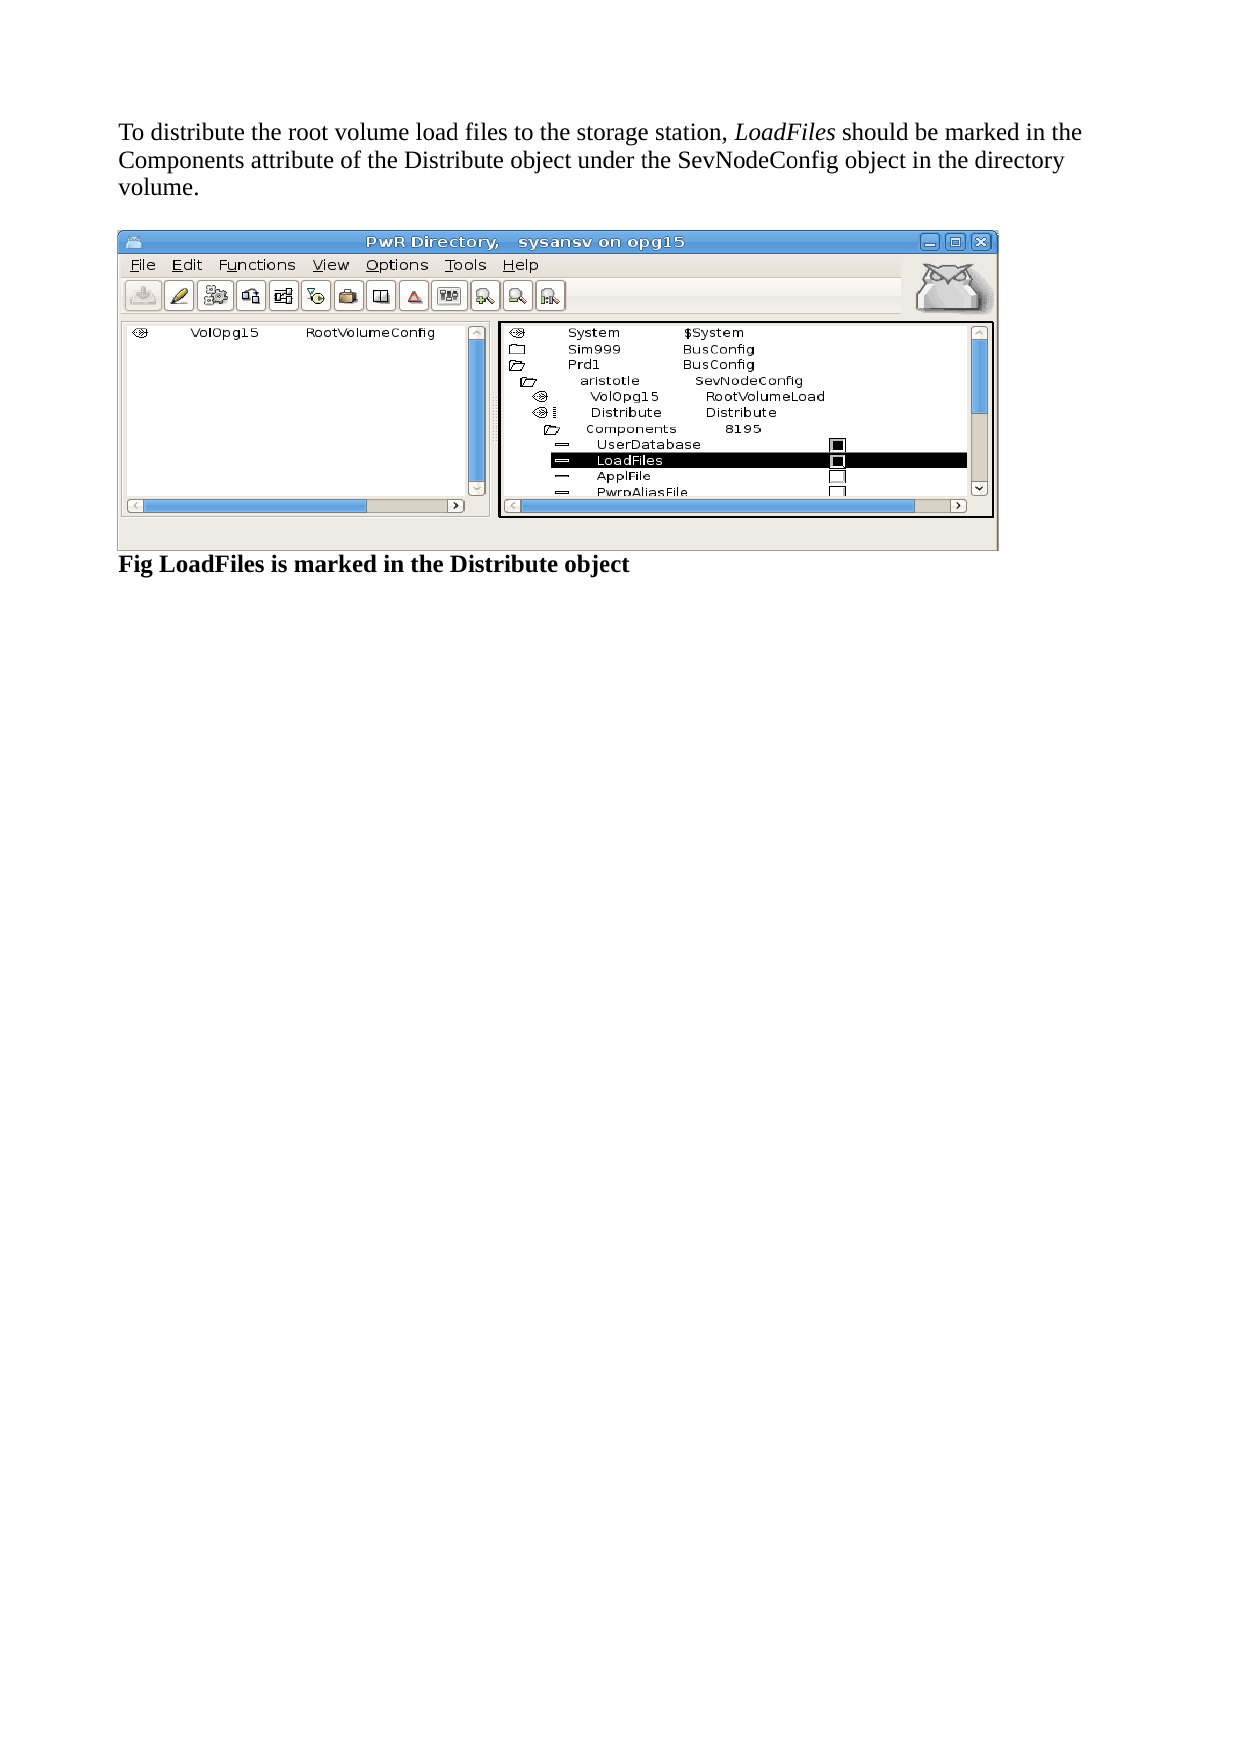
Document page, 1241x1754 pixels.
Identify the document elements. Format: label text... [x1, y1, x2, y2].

text To distribute the root volume load files to the storage station, LoadFiles should be marked in the Components attribute of the Distribute object under the SevNodeConfig object in the directory volume. [118, 118, 1122, 201]
picture [117, 230, 999, 551]
text Fig LoadFiles is marked in the Distribute object [118, 214, 1122, 578]
